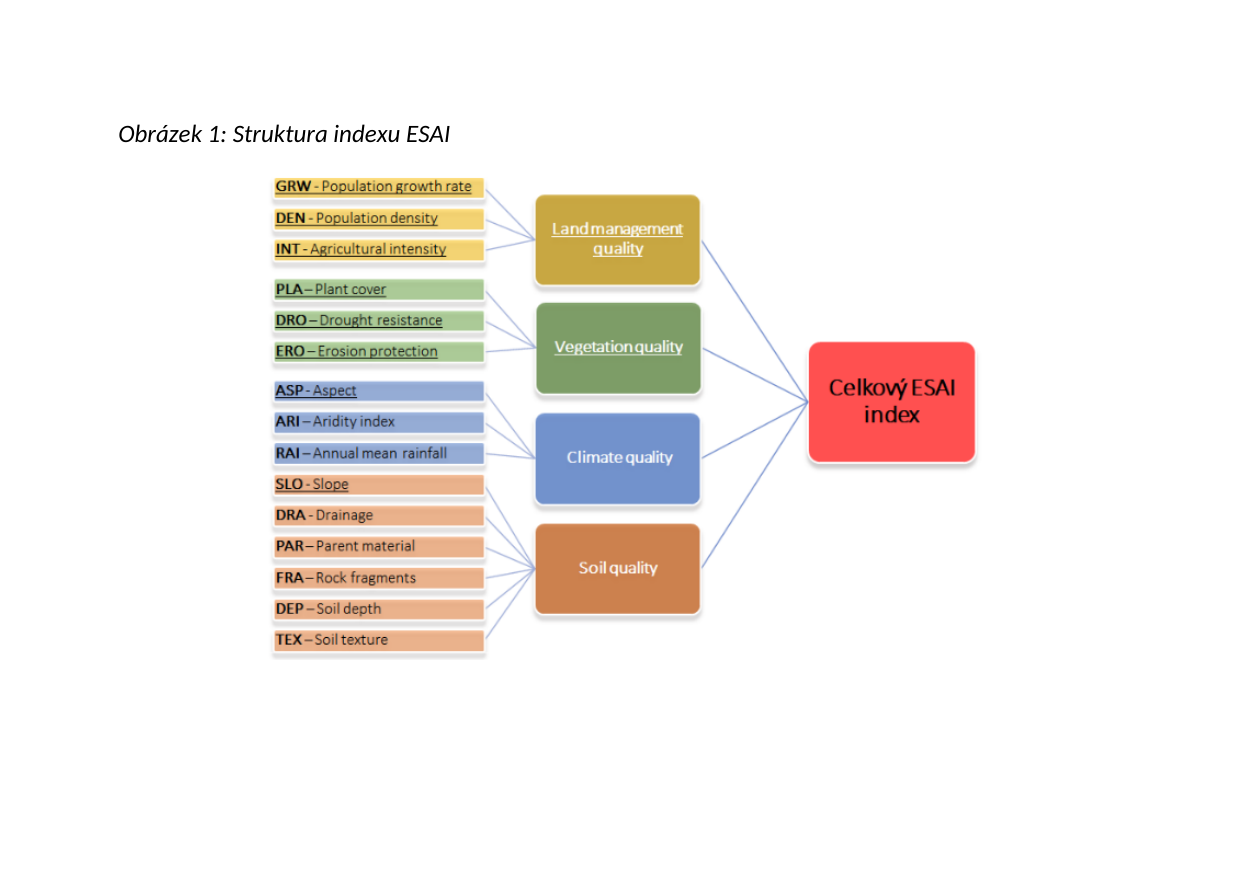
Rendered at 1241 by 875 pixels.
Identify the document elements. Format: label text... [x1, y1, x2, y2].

picture [265, 166, 990, 660]
text Obrázek 1: Struktura indexu ESAI [118, 118, 1122, 149]
